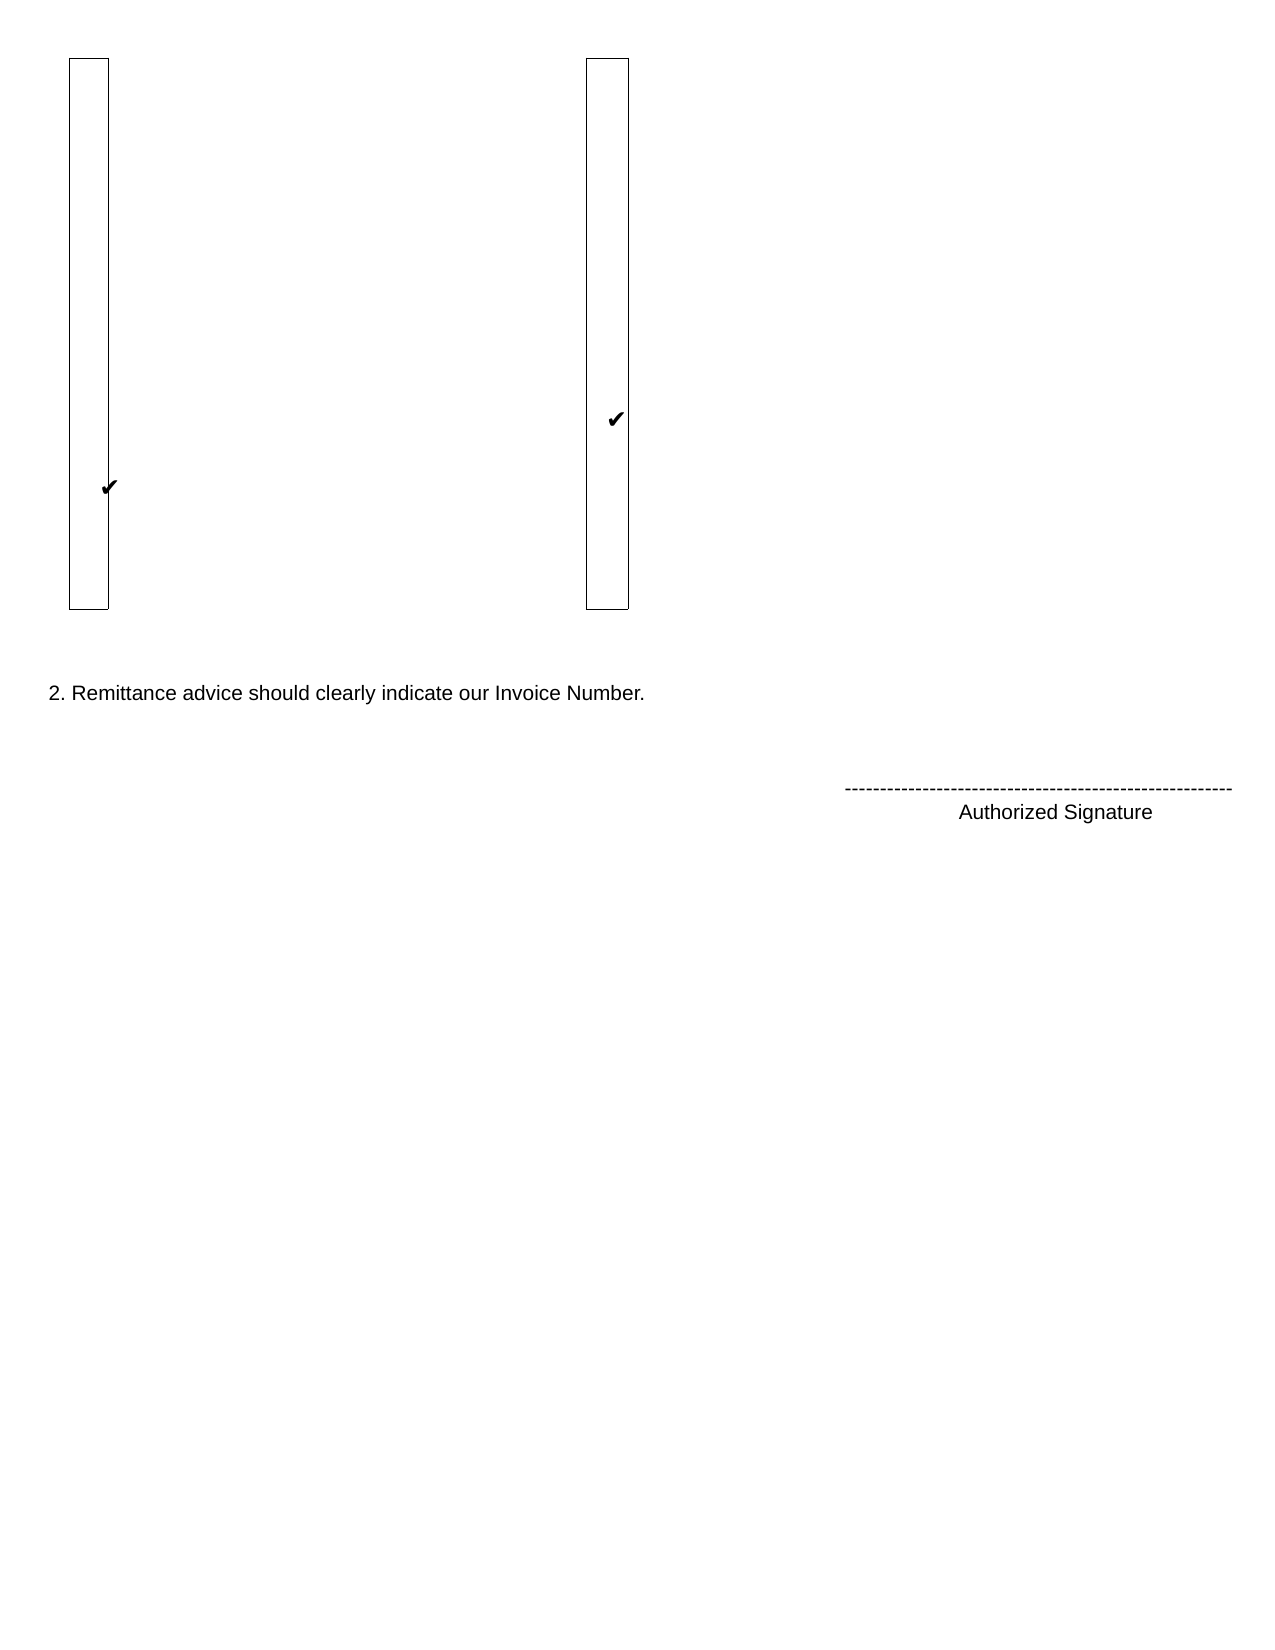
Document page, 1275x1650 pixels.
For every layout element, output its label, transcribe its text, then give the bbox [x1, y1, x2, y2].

table_header <if test="o.sgd_acc_number==True">✔</if> [70, 59, 108, 608]
table_header USD Account No: <bank['usd_acc_number']> [629, 58, 1234, 608]
table_header SGD Account No: <bank['acc_number']> [109, 58, 586, 608]
text </for> [48, 632, 1234, 656]
text 2. Remittance advice should clearly indicate our Invoice Number. [48, 680, 1234, 704]
table_header <if test="o.usd_acc_number==True">✔</if> [587, 59, 628, 608]
text Authorized Signature [48, 800, 1234, 824]
